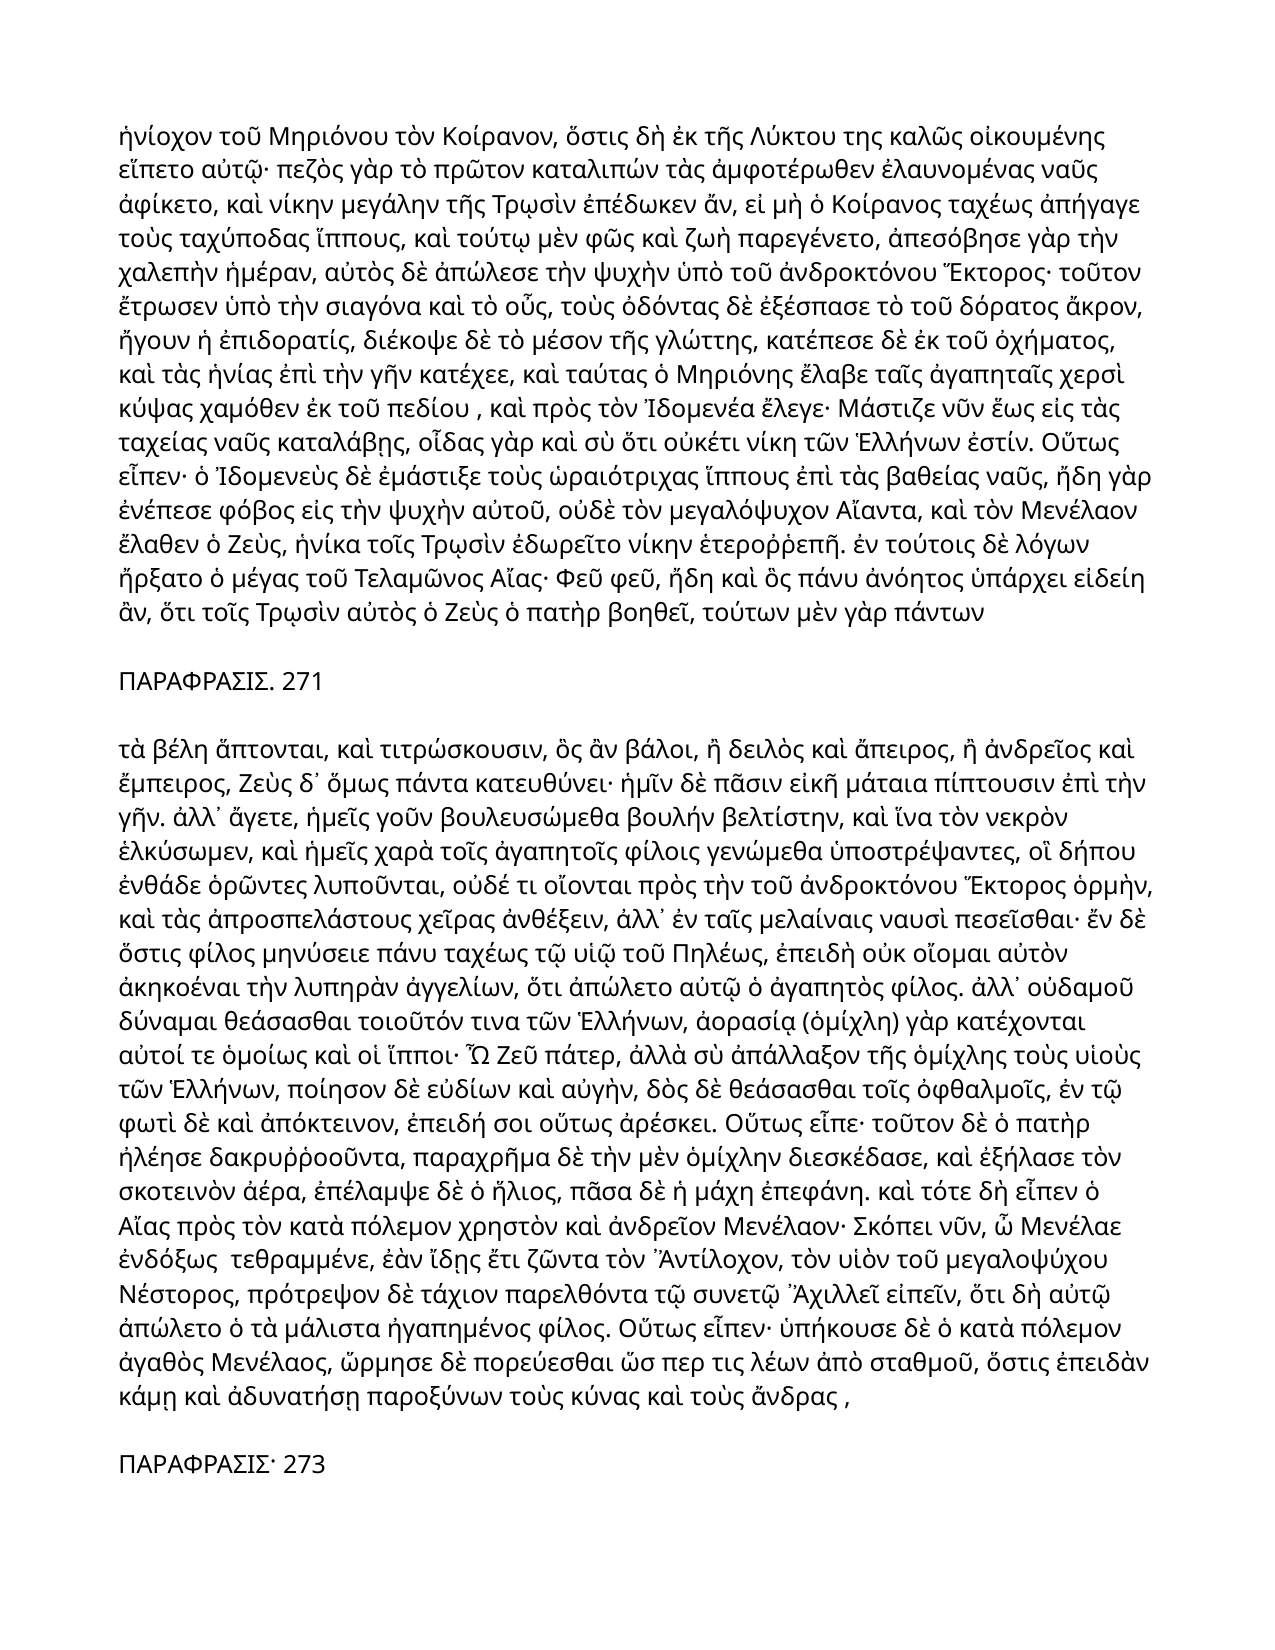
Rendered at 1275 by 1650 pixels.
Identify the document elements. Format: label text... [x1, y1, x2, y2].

text ΠAPΑΦΡΑΣΙΣ· 273 [118, 1447, 1157, 1481]
text ἡνίοχον τοῦ Μηριόνου τὸν Κοίρανον, ὅστις δὴ ἐκ τῆς Λύκτου της καλῶς οἰκουμένης εἵπετο αὐτῷ· πεζὸς γὰρ τὸ πρῶτον καταλιπών τὰς ἀμφοτέρωθεν ἐλαυνομένας ναῦς ἀφίκετο, καὶ νίκην μεγάλην τῆς Τρῳσὶν ἐπέδωκεν ἄν, εἰ μὴ ὁ Κοίρανος ταχέως ἀπήγαγε τοὺς ταχύποδας ἵππους, καὶ τούτῳ μὲν φῶς καὶ ζωὴ παρεγένετο, ἀπεσόβησε γὰρ τὴν χαλεπὴν ἡμέραν, αὐτὸς δὲ ἀπώλεσε τὴν ψυχὴν ὑπὸ τοῦ ἀνδροκτόνου Ἕκτορος· τοῦτον ἔτρωσεν ὑπὸ τὴν σιαγόνα καὶ τὸ οὖς, τοὺς ὀδόντας δὲ ἐξέσπασε τὸ τοῦ δόρατος ἄκρον, ἤγουν ἡ ἐπιδορατίς, διέκοψε δὲ τὸ μέσον τῆς γλώττης, κατέπεσε δὲ ἐκ τοῦ ὀχήματος, καὶ τὰς ἡνίας ἐπὶ τὴν γῆν κατέχεε, καὶ ταύτας ὁ Μηριόνης ἔλαβε ταῖς ἀγαπηταῖς χερσὶ κύψας χαμόθεν ἐκ τοῦ πεδίου , καὶ πρὸς τὸν Ἰδομενέα ἔλεγε· Μάστιζε νῦν ἕως εἰς τὰς ταχείας ναῦς καταλάβῃς, οἶδας γὰρ καὶ σὺ ὅτι οὐκέτι νίκη τῶν Ἑλλήνων ἐστίν. Οὕτως εἶπεν· ὁ Ἰδομενεὺς δὲ ἐμάστιξε τοὺς ὡραιότριχας ἵππους ἐπὶ τὰς βαθείας ναῦς, ἤδη γὰρ ἐνέπεσε φόβος εἰς τὴν ψυχὴν αὐτοῦ, οὐδὲ τὸν μεγαλόψυχον Αἴαντα, καὶ τὸν Μενέλαον ἔλαθεν ὁ Ζεὺς, ἡνίκα τοῖς Τρῳσὶν ἐδωρεῖτο νίκην ἑτεροῤῥεπῆ. ἐν τούτοις δὲ λόγων ἤρξατο ὁ μέγας τοῦ Τελαμῶνος Αἴας· Φεῦ φεῦ, ἤδη καὶ ὃς πάνυ ἀνόητος ὑπάρχει εἰδείη ἂν, ὅτι τοῖς Τρῳσὶν αὐτὸς ὁ Ζεὺς ὁ πατὴρ βοηθεῖ, τούτων μὲν γὰρ πάντων [118, 118, 1157, 629]
text τὰ βέλη ἅπτονται, καὶ τιτρώσκουσιν, ὃς ἂν βάλοι, ἢ δειλὸς καὶ ἄπειρος, ἢ ἀνδρεῖος καὶ ἔμπειρος, Ζεὺς δ᾽ ὅμως πάντα κατευθύνει· ἡμῖν δὲ πᾶσιν εἰκῆ μάταια πίπτουσιν ἐπὶ τὴν γῆν. ἀλλ᾽ ἄγετε, ἡμεῖς γοῦν βουλευσώμεθα βουλήν βελτίστην, καὶ ἵνα τὸν νεκρὸν ἑλκύσωμεν, καὶ ἡμεῖς χαρὰ τοῖς ἀγαπητοῖς φίλοις γενώμεθα ὑποστρέψαντες, οἳ δήπου ἐνθάδε ὁρῶντες λυποῦνται, οὐδέ τι οἴονται πρὸς τὴν τοῦ ἀνδροκτόνου Ἕκτορος ὁρμὴν, καὶ τὰς ἀπροσπελάστους χεῖρας ἀνθέξειν, ἀλλ᾽ ἐν ταῖς μελαίναις ναυσὶ πεσεῖσθαι· ἔν δὲ ὅστις φίλος μηνύσειε πάνυ ταχέως τῷ υἱῷ τοῦ Πηλέως, ἐπειδὴ οὐκ οἴομαι αὐτὸν ἀκηκοέναι τὴν λυπηρὰν ἀγγελίων, ὅτι ἀπώλετο αὐτῷ ὁ ἀγαπητὸς φίλος. ἀλλ᾿ οὐδαμοῦ δύναμαι θεάσασθαι τοιοῦτόν τινα τῶν Ἑλλήνων, ἀορασίᾳ (ὁμίχλη) γὰρ κατέχονται αὐτοί τε ὁμοίως καὶ οἱ ἵπποι· Ὦ Ζεῦ πάτερ, ἀλλὰ σὺ ἀπάλλαξον τῆς ὁμίχλης τοὺς υἱοὺς τῶν Ἑλλήνων, ποίησον δὲ εὐδίων καὶ αὐγὴν, δὸς δὲ θεάσασθαι τοῖς ὀφθαλμοῖς, ἐν τῷ φωτὶ δὲ καὶ ἀπόκτεινον, ἐπειδή σοι οὕτως ἀρέσκει. Οὕτως εἶπε· τοῦτον δὲ ὁ πατὴρ ἠλέησε δακρυῤῥοοῦντα, παραχρῆμα δὲ τὴν μὲν ὁμίχλην διεσκέδασε, καὶ ἐξήλασε τὸν σκοτεινὸν ἀέρα, ἐπέλαμψε δὲ ὁ ἥλιος, πᾶσα δὲ ἡ μάχη ἐπεφάνη. καὶ τότε δὴ εἶπεν ὁ Αἴας πρὸς τὸν κατὰ πόλεμον χρηστὸν καὶ ἀνδρεῖον Μενέλαον· Σκόπει νῦν, ὦ Μενέλαε ἐνδόξως τεθραμμένε, ἐὰν ἴδῃς ἔτι ζῶντα τὸν ᾿Ἀντίλοχον, τὸν υἱὸν τοῦ μεγαλοψύχου Νέστορος, πρότρεψον δὲ τάχιον παρελθόντα τῷ συνετῷ ᾿Ἀχιλλεῖ εἰπεῖν, ὅτι δὴ αὐτῷ ἀπώλετο ὁ τὰ μάλιστα ἠγαπημένος φίλος. Οὕτως εἶπεν· ὑπήκουσε δὲ ὁ κατὰ πόλεμον ἀγαθὸς Μενέλαος, ὥρμησε δὲ πορεύεσθαι ὥσ περ τις λέων ἀπὸ σταθμοῦ, ὅστις ἐπειδὰν κάμῃ καὶ ἀδυνατήσῃ παροξύνων τοὺς κύνας καὶ τοὺς ἄνδρας , [118, 731, 1157, 1412]
text ΠΑΡΑΦΡΑΣΙΣ. 271 [118, 663, 1157, 697]
